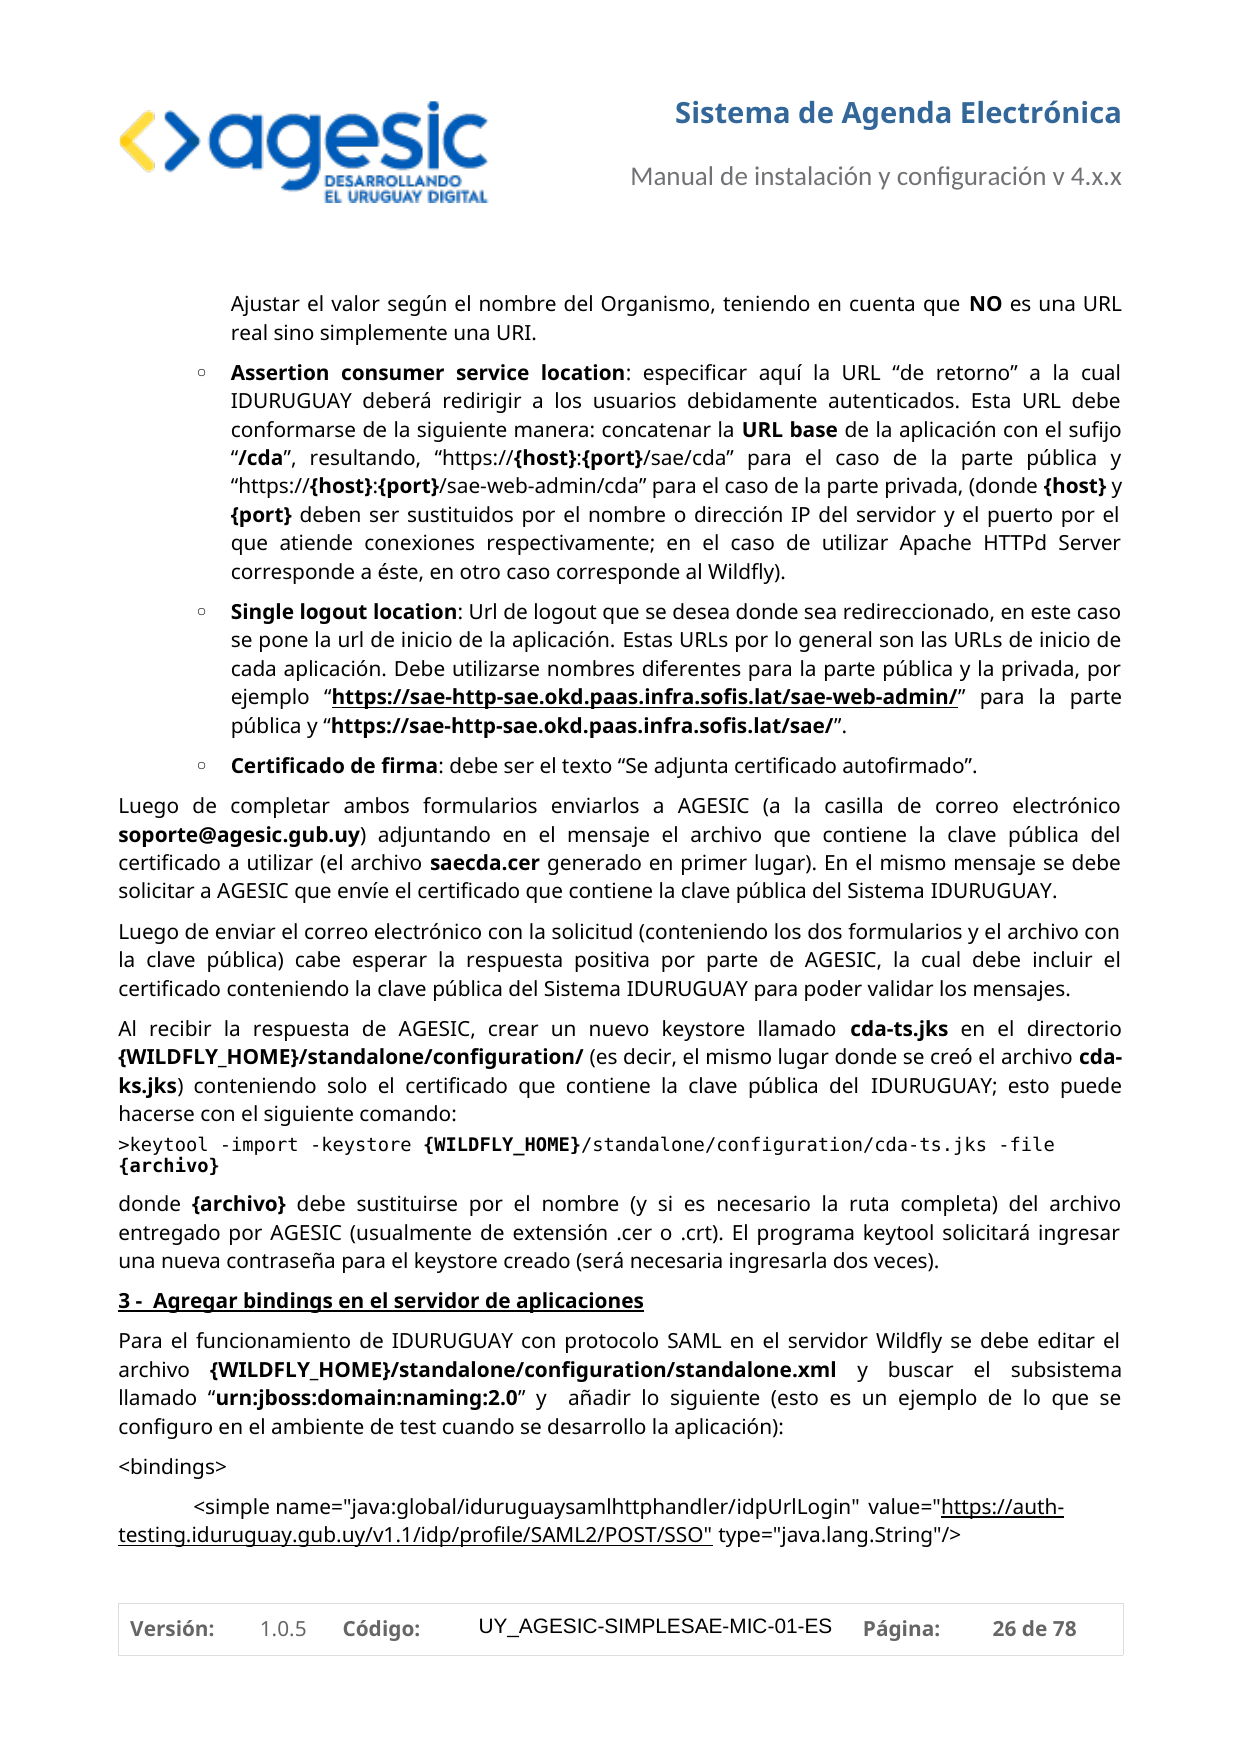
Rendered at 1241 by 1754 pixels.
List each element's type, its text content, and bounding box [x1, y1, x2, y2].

text <simple name="java:global/iduruguaysamlhttphandler/idpUrlLogin" value="https://auth-testing.iduruguay.gub.uy/v1.1/idp/profile/SAML2/POST/SSO" type="java.lang.String"/> [118, 1492, 1122, 1549]
picture [119, 101, 489, 203]
text >keytool -import -keystore {WILDFLY_HOME}/standalone/configuration/cda-ts.jks -file {archivo} [118, 1134, 1122, 1177]
text <bindings> [118, 1452, 1122, 1480]
list Assertion consumer service location: especificar aquí la URL “de retorno” a la cual IDURUGUAY deberá redirigir a los usuarios debidamente autenticados. Esta URL debe conformarse de la siguiente manera: concatenar la URL base de la aplicación con el sufijo “/cda”, resultando, “https://{host}:{port}/sae/cda” para el caso de la parte pública y “https://{host}:{port}/sae-web-admin/cda” para el caso de la parte privada, (donde {host} y {port} deben ser sustituidos por el nombre o dirección IP del servidor y el puerto por el que atiende conexiones respectivamente; en el caso de utilizar Apache HTTPd Server corresponde a éste, en otro caso corresponde al Wildfly). [193, 358, 1122, 585]
list Single logout location: Url de logout que se desea donde sea redireccionado, en este caso se pone la url de inicio de la aplicación. Estas URLs por lo general son las URLs de inicio de cada aplicación. Debe utilizarse nombres diferentes para la parte pública y la privada, por ejemplo “https://sae-http-sae.okd.paas.infra.sofis.lat/sae-web-admin/” para la parte pública y “https://sae-http-sae.okd.paas.infra.sofis.lat/sae/”. [193, 597, 1122, 739]
text 3 - Agregar bindings en el servidor de aplicaciones [118, 1286, 1122, 1315]
list Ajustar el valor según el nombre del Organismo, teniendo en cuenta que NO es una URL real sino simplemente una URI. [193, 289, 1122, 346]
text donde {archivo} debe sustituirse por el nombre (y si es necesario la ruta completa) del archivo entregado por AGESIC (usualmente de extensión .cer o .crt). El programa keytool solicitará ingresar una nueva contraseña para el keystore creado (será necesaria ingresarla dos veces). [118, 1189, 1122, 1274]
text Luego de completar ambos formularios enviarlos a AGESIC (a la casilla de correo electrónico soporte@agesic.gub.uy) adjuntando en el mensaje el archivo que contiene la clave pública del certificado a utilizar (el archivo saecda.cer generado en primer lugar). En el mismo mensaje se debe solicitar a AGESIC que envíe el certificado que contiene la clave pública del Sistema IDURUGUAY. [118, 791, 1122, 905]
text Al recibir la respuesta de AGESIC, crear un nuevo keystore llamado cda-ts.jks en el directorio {WILDFLY_HOME}/standalone/configuration/ (es decir, el mismo lugar donde se creó el archivo cda-ks.jks) conteniendo solo el certificado que contiene la clave pública del IDURUGUAY; esto puede hacerse con el siguiente comando: [118, 1014, 1122, 1128]
text Luego de enviar el correo electrónico con la solicitud (conteniendo los dos formularios y el archivo con la clave pública) cabe esperar la respuesta positiva por parte de AGESIC, la cual debe incluir el certificado conteniendo la clave pública del Sistema IDURUGUAY para poder validar los mensajes. [118, 917, 1122, 1002]
list Certificado de firma: debe ser el texto “Se adjunta certificado autofirmado”. [193, 751, 1122, 779]
text Para el funcionamiento de IDURUGUAY con protocolo SAML en el servidor Wildfly se debe editar el archivo {WILDFLY_HOME}/standalone/configuration/standalone.xml y buscar el subsistema llamado “urn:jboss:domain:naming:2.0” y añadir lo siguiente (esto es un ejemplo de lo que se configuro en el ambiente de test cuando se desarrollo la aplicación): [118, 1326, 1122, 1440]
